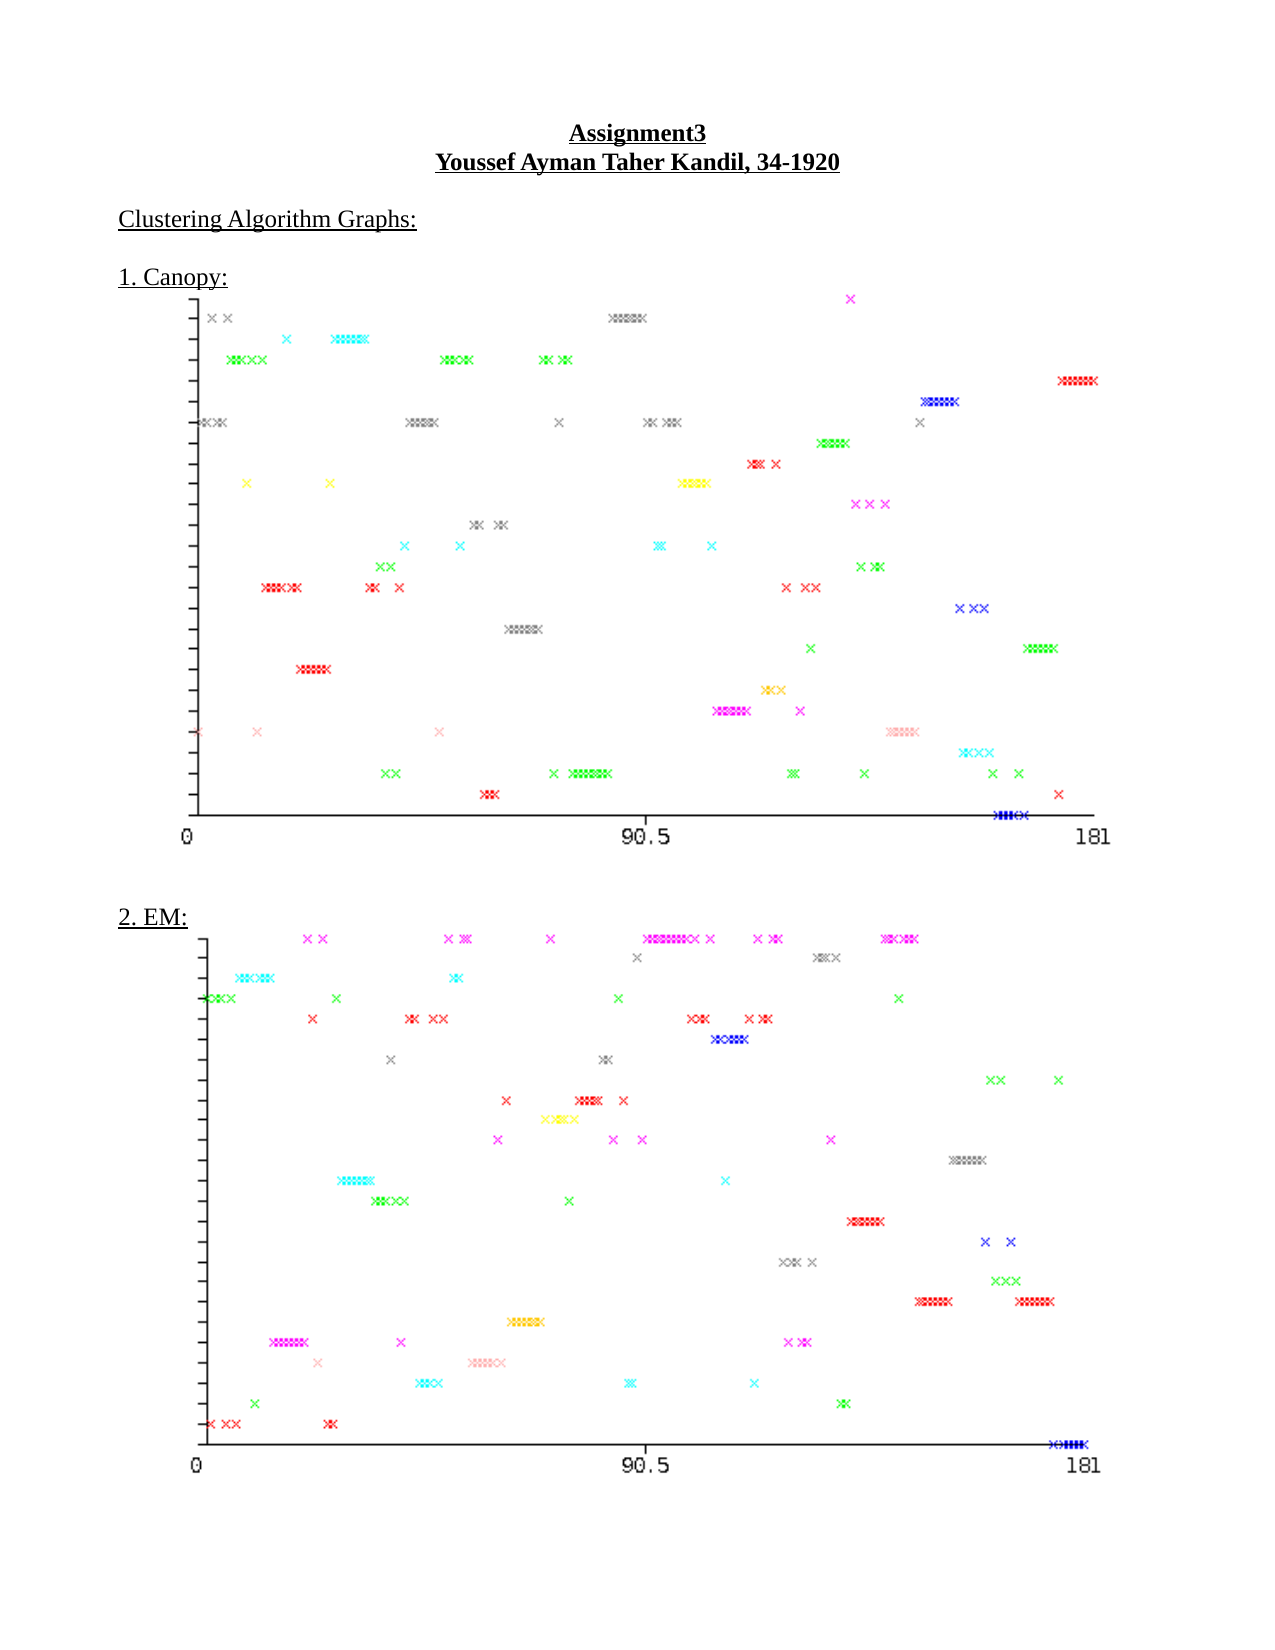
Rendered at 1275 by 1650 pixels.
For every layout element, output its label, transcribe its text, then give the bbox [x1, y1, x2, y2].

picture [166, 931, 1109, 1502]
text 2. EM: [118, 902, 1157, 931]
text Clustering Algorithm Graphs: [118, 204, 1157, 233]
text Assignment3 [118, 118, 1157, 147]
text 1. Canopy: [118, 262, 1157, 291]
text Youssef Ayman Taher Kandil, 34-1920 [118, 147, 1157, 176]
picture [156, 290, 1119, 874]
